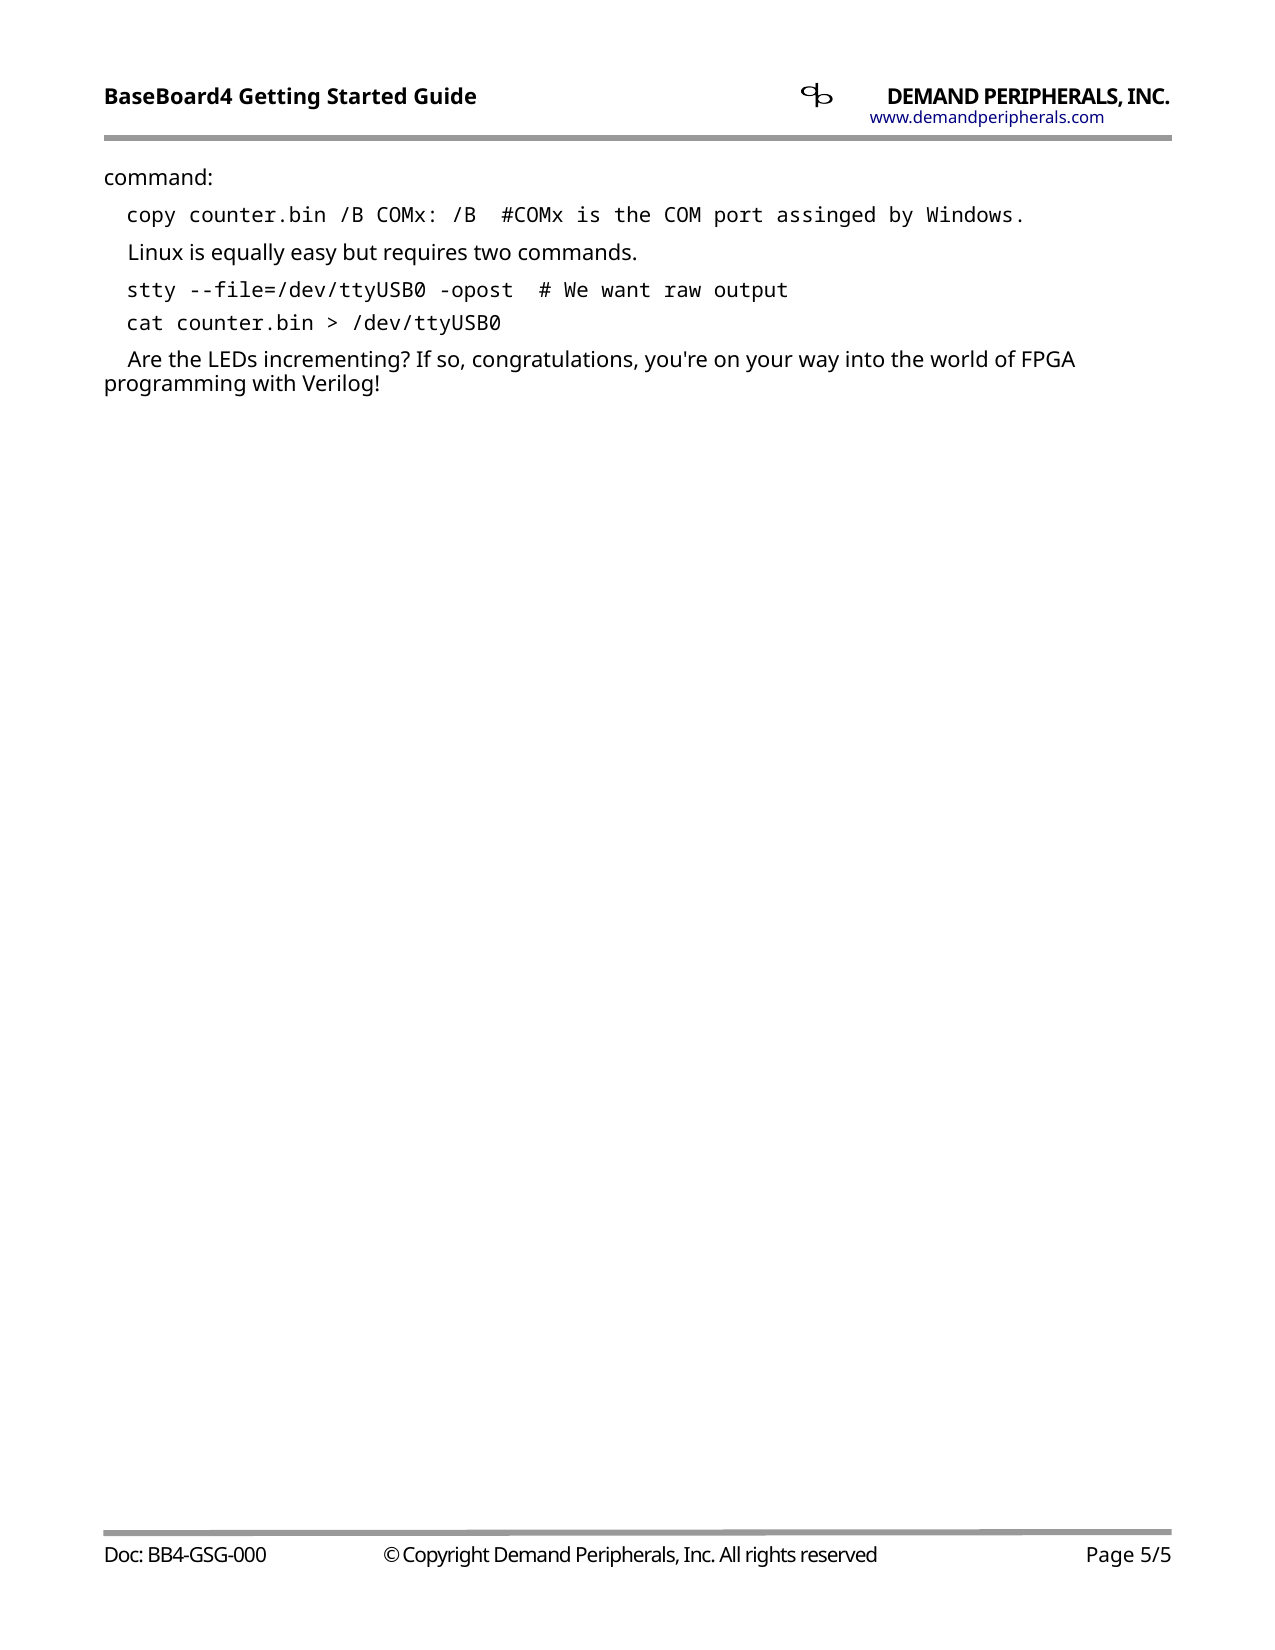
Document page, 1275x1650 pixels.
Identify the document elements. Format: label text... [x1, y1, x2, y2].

text copy counter.bin /B COMx: /B #COMx is the COM port assinged by Windows. [126, 203, 1171, 227]
text Are the LEDs incrementing? If so, congratulations, you're on your way into the world of FPGA programming with Verilog! [103, 348, 1171, 396]
text stty --file=/dev/ttyUSB0 -opost # We want raw output [126, 278, 1171, 302]
text command: [103, 166, 1171, 190]
text Linux is equally easy but requires two commands. [103, 241, 1171, 265]
text cat counter.bin > /dev/ttyUSB0 [126, 311, 1171, 335]
picture [797, 73, 837, 112]
